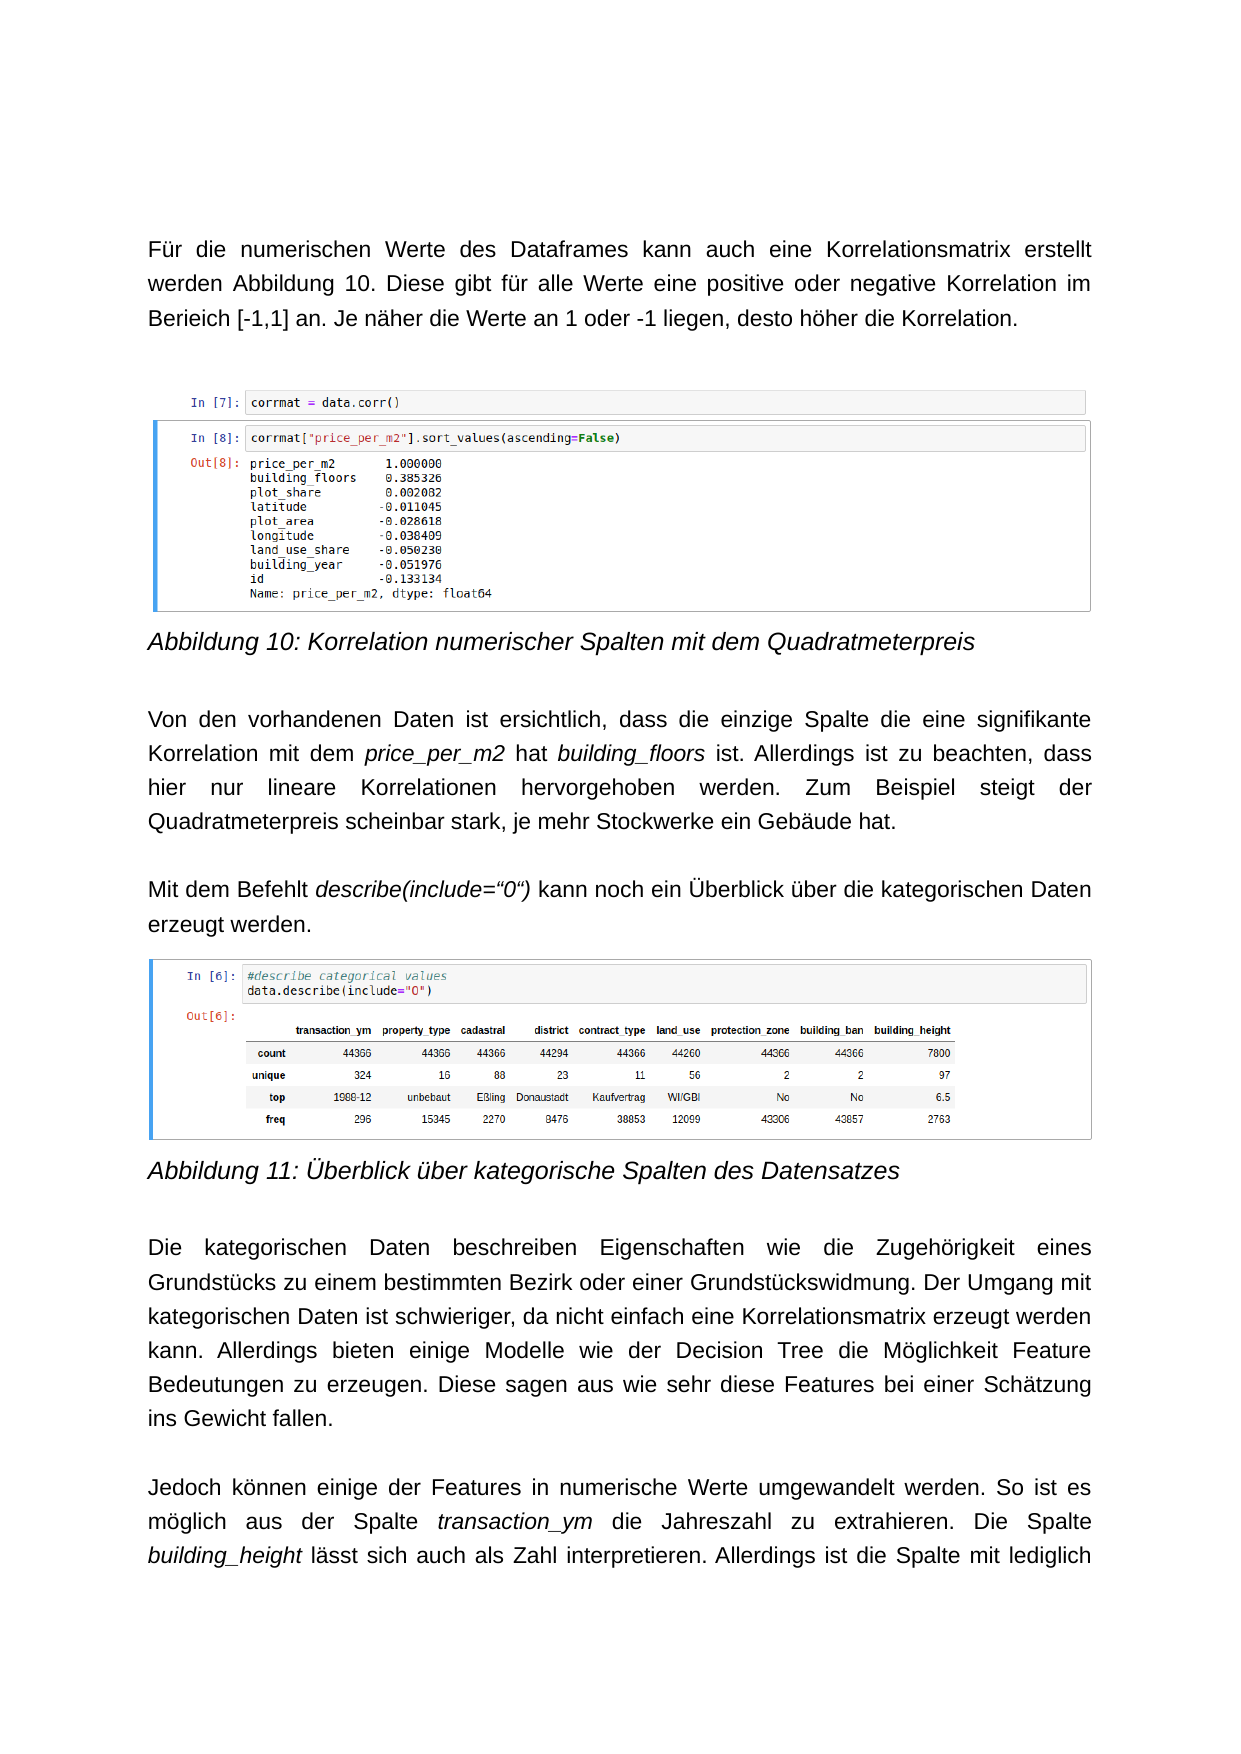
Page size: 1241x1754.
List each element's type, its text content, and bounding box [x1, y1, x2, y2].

text Mit dem Befehlt describe(include=“0“) kann noch ein Überblick über die kategorischen Daten erzeugt werden. [148, 876, 1092, 937]
picture [147, 385, 1093, 614]
text Abbildung 10: Korrelation numerischer Spalten mit dem Quadratmeterpreis [148, 614, 1092, 656]
text Abbildung 11: Überblick über kategorische Spalten des Datensatzes [148, 1142, 1092, 1184]
text Jedoch können einige der Features in numerische Werte umgewandelt werden. So ist es möglich aus der Spalte transaction_ym die Jahreszahl zu extrahieren. Die Spalte building_height lässt sich auch als Zahl interpretieren. Allerdings ist die Spalte mit lediglich [148, 1473, 1092, 1568]
text Von den vorhandenen Daten ist ersichtlich, dass die einzige Spalte die eine signifikante Korrelation mit dem price_per_m2 hat building_floors ist. Allerdings ist zu beachten, dass hier nur lineare Korrelationen hervorgehoben werden. Zum Beispiel steigt der Quadratmeterpreis scheinbar stark, je mehr Stockwerke ein Gebäude hat. [148, 706, 1092, 834]
picture [147, 957, 1093, 1142]
text Die kategorischen Daten beschreiben Eigenschaften wie die Zugehörigkeit eines Grundstücks zu einem bestimmten Bezirk oder einer Grundstückswidmung. Der Umgang mit kategorischen Daten ist schwieriger, da nicht einfach eine Korrelationsmatrix erzeugt werden kann. Allerdings bieten einige Modelle wie der Decision Tree die Möglichkeit Feature Bedeutungen zu erzeugen. Diese sagen aus wie sehr diese Features bei einer Schätzung ins Gewicht fallen. [148, 1234, 1092, 1432]
text Für die numerischen Werte des Dataframes kann auch eine Korrelationsmatrix erstellt werden Abbildung 10. Diese gibt für alle Werte eine positive oder negative Korrelation im Berieich [-1,1] an. Je näher die Werte an 1 oder -1 liegen, desto höher die Korrelation. [148, 236, 1092, 331]
